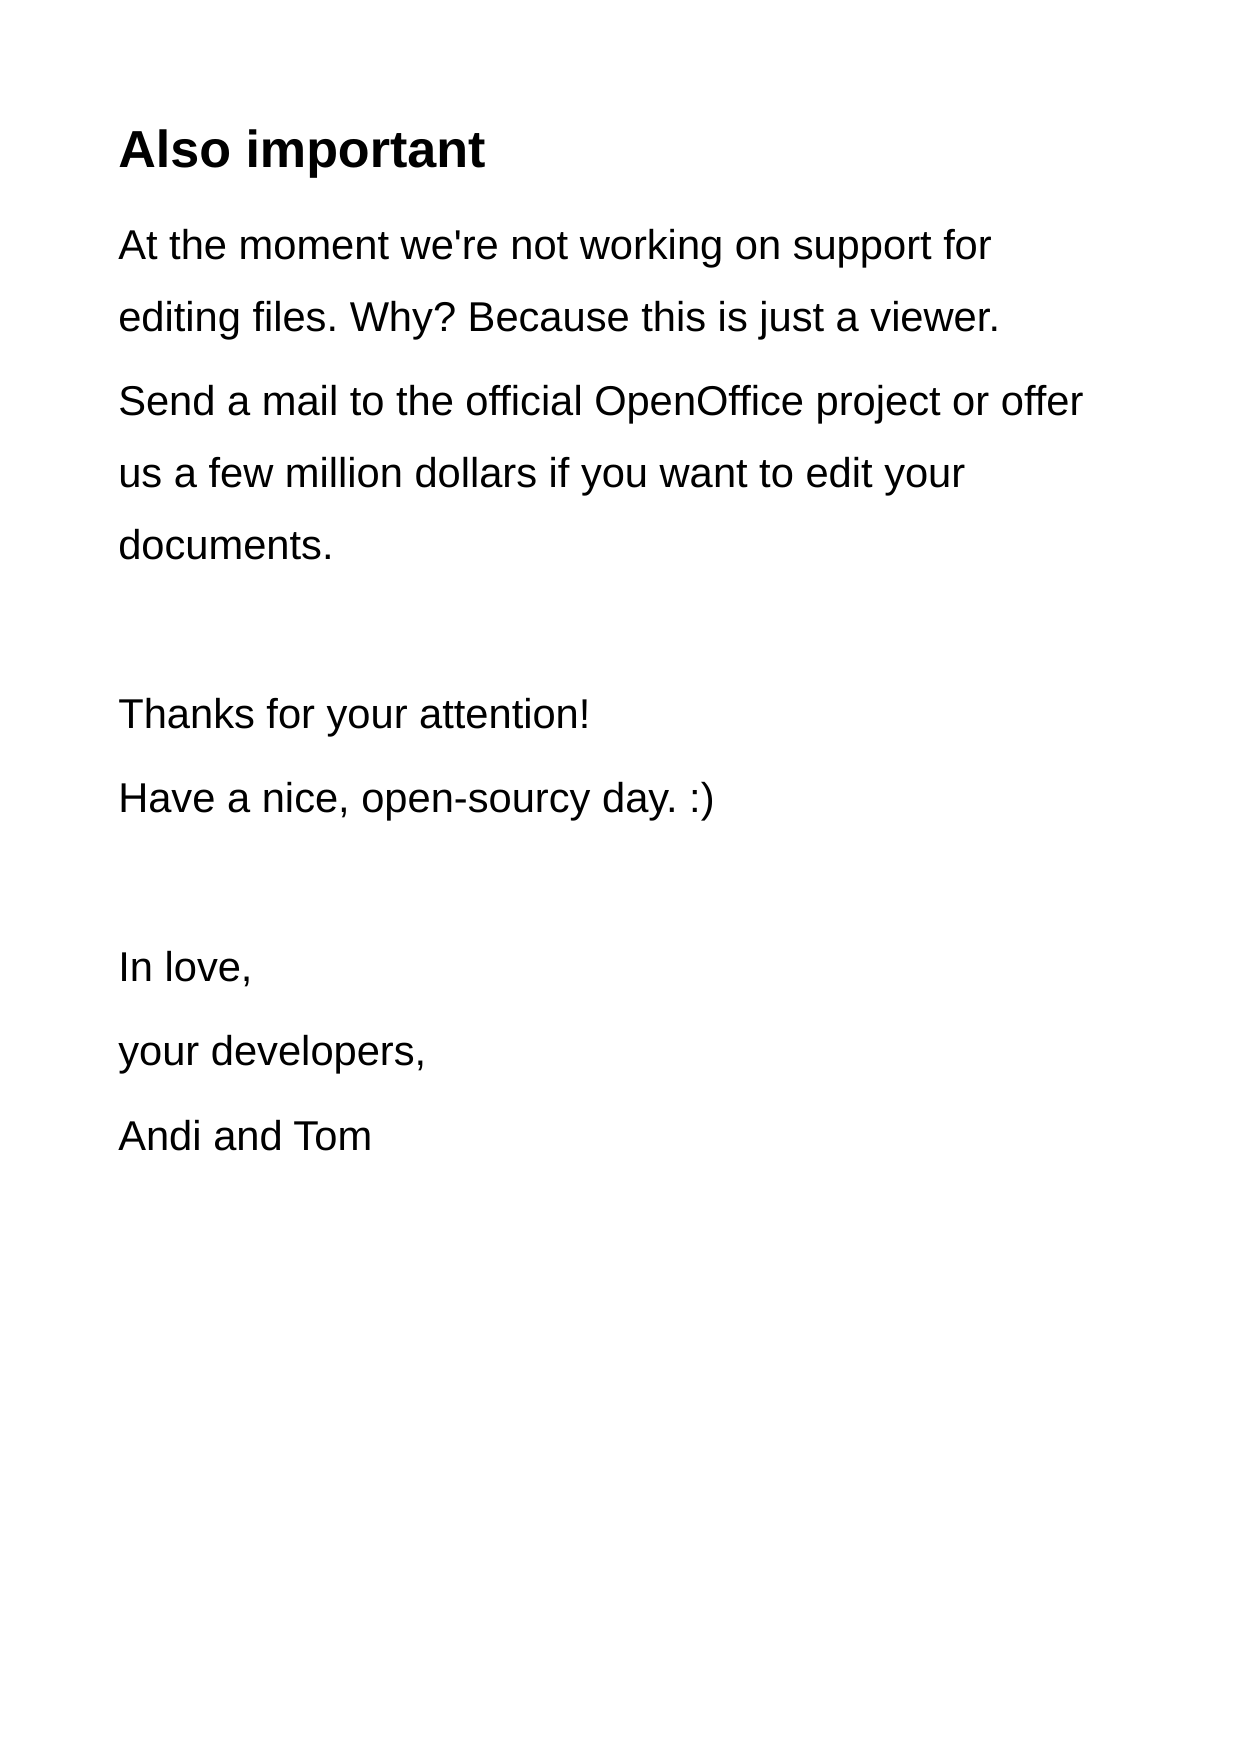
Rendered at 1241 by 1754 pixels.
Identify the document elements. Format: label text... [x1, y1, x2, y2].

text Have a nice, open-sourcy day. :) [118, 773, 1122, 821]
text Andi and Tom [118, 1111, 1122, 1159]
text At the moment we're not working on support for editing files. Why? Because this is just a viewer. [118, 220, 1122, 340]
text Send a mail to the official OpenOffice project or offer us a few million dollars if you want to edit your documents. [118, 377, 1122, 568]
subtitle Also important [118, 118, 1122, 178]
text In love, [118, 942, 1122, 990]
text your developers, [118, 1027, 1122, 1074]
text Thanks for your attention! [118, 689, 1122, 737]
